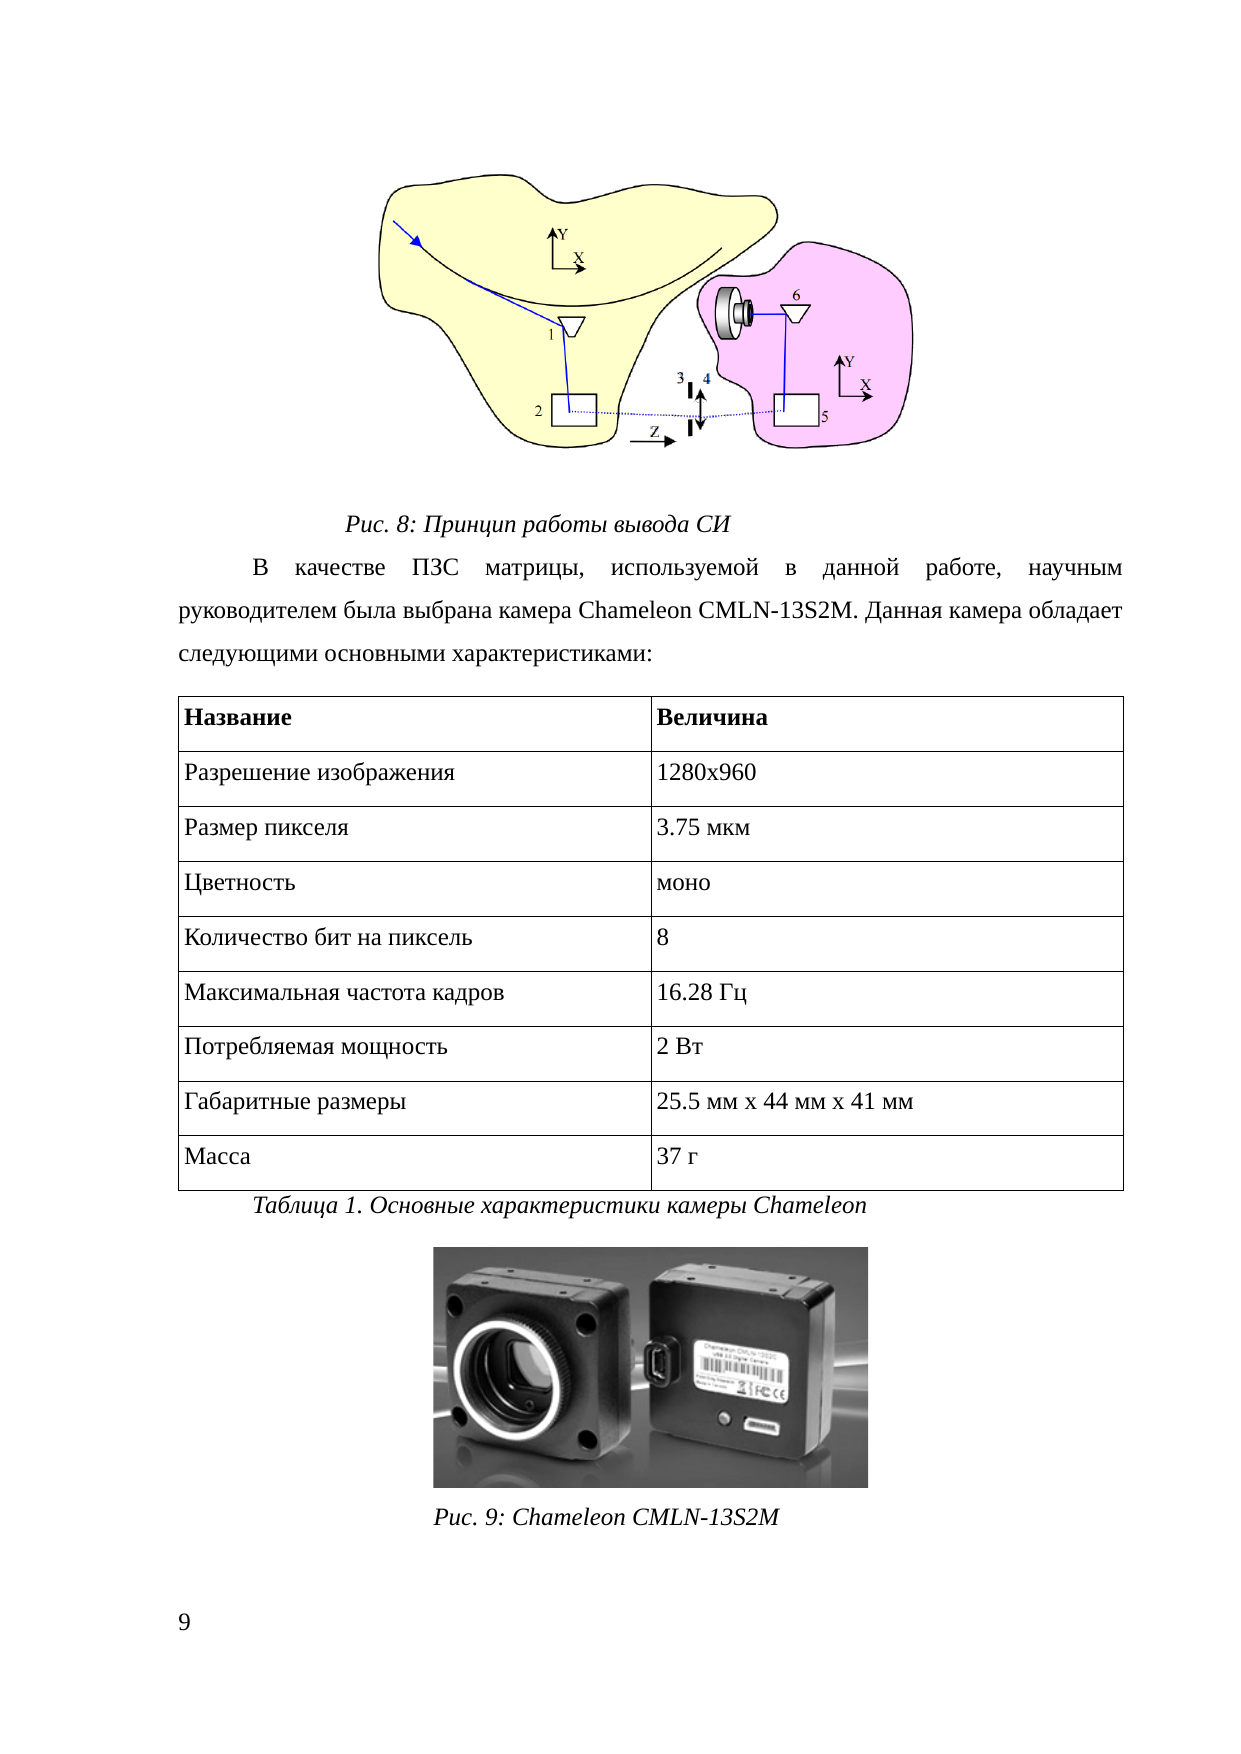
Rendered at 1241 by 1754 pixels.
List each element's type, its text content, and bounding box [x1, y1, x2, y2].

table_cell 1280x960 [652, 752, 1123, 806]
text В качестве ПЗС матрицы, используемой в данной работе, научным руководителем была выбрана камера Chameleon CMLN-13S2M. Данная камера обладает следующими основными характеристиками: [178, 115, 1123, 667]
table_cell Цветность [179, 862, 651, 916]
table_cell 16.28 Гц [652, 972, 1123, 1026]
table_header Название [179, 697, 651, 751]
table_cell моно [652, 862, 1123, 916]
text [433, 1235, 868, 1247]
picture [345, 127, 957, 495]
table_header Величина [652, 697, 1123, 751]
text Рис. 9: Chameleon CMLN-13S2M [433, 1488, 868, 1531]
table_cell 25.5 мм x 44 мм x 41 мм [652, 1082, 1123, 1135]
table_cell Количество бит на пиксель [179, 917, 651, 971]
table_cell Габаритные размеры [179, 1082, 651, 1135]
text Таблица 1. Основные характеристики камеры Chameleon [178, 1191, 1123, 1219]
table_cell 8 [652, 917, 1123, 971]
table_cell 2 Вт [652, 1027, 1123, 1081]
text Рис. 8: Принцип работы вывода СИ [345, 495, 956, 538]
table_cell Масса [179, 1136, 651, 1190]
table_cell Размер пикселя [179, 807, 651, 861]
table_cell 3.75 мкм [652, 807, 1123, 861]
table_cell Потребляемая мощность [179, 1027, 651, 1081]
table_cell Разрешение изображения [179, 752, 651, 806]
table_cell Максимальная частота кадров [179, 972, 651, 1026]
table_cell 37 г [652, 1136, 1123, 1190]
